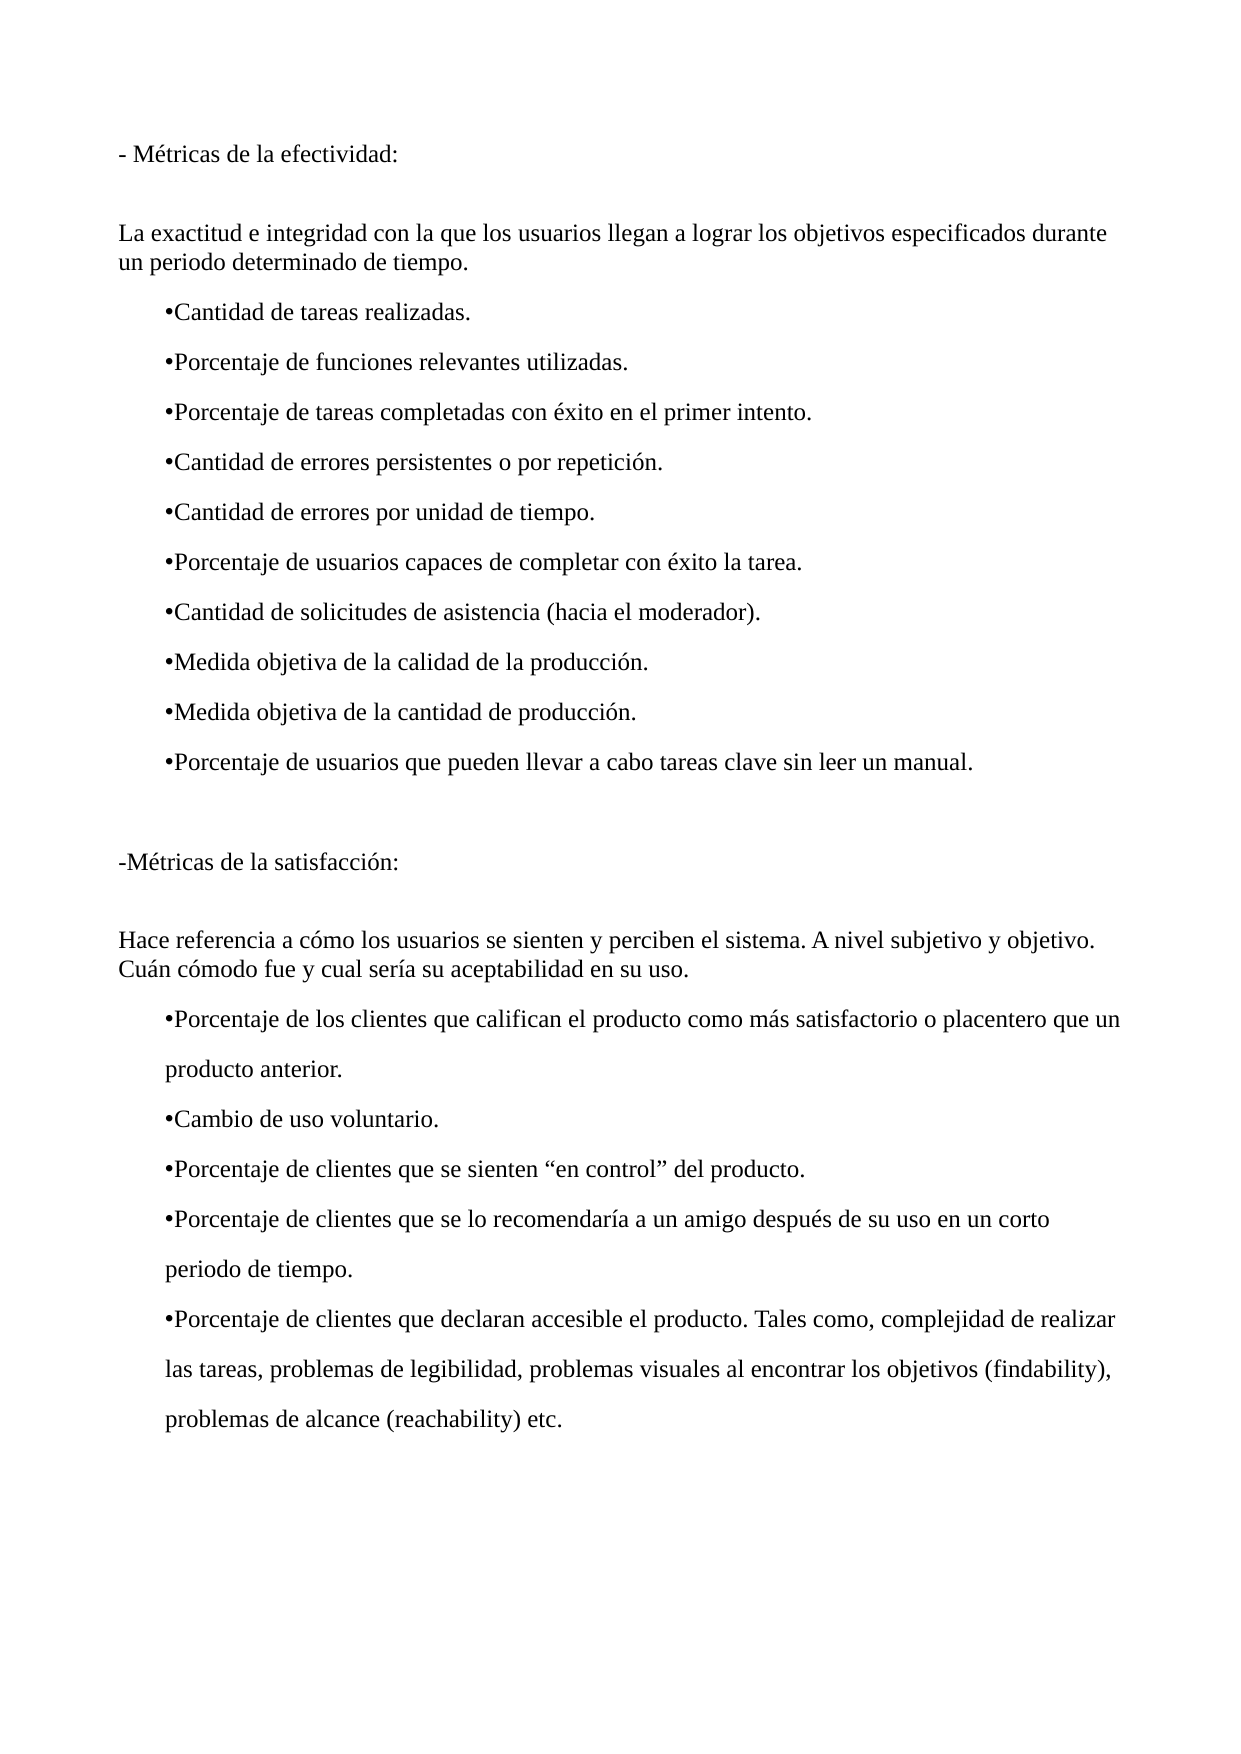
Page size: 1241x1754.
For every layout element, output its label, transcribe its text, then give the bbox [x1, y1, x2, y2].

text - Métricas de la efectividad: [118, 118, 1122, 168]
list Porcentaje de los clientes que califican el producto como más satisfactorio o placentero que un producto anterior. [165, 983, 1122, 1083]
list Porcentaje de clientes que se lo recomendaría a un amigo después de su uso en un corto periodo de tiempo. [165, 1183, 1122, 1283]
list Cantidad de errores persistentes o por repetición. [165, 426, 1122, 476]
list Cambio de uso voluntario. [165, 1083, 1122, 1133]
text La exactitud e integridad con la que los usuarios llegan a lograr los objetivos especificados durante un periodo determinado de tiempo. [118, 218, 1122, 276]
list Porcentaje de clientes que se sienten “en control” del producto. [165, 1133, 1122, 1183]
list Cantidad de errores por unidad de tiempo. [165, 476, 1122, 526]
text -Métricas de la satisfacción: [118, 826, 1122, 876]
list Medida objetiva de la cantidad de producción. [165, 676, 1122, 726]
list Cantidad de solicitudes de asistencia (hacia el moderador). [165, 576, 1122, 626]
list Porcentaje de clientes que declaran accesible el producto. Tales como, complejidad de realizar las tareas, problemas de legibilidad, problemas visuales al encontrar los objetivos (findability), problemas de alcance (reachability) etc. [165, 1283, 1122, 1433]
list Porcentaje de usuarios capaces de completar con éxito la tarea. [165, 526, 1122, 576]
list Porcentaje de tareas completadas con éxito en el primer intento. [165, 376, 1122, 426]
text Hace referencia a cómo los usuarios se sienten y perciben el sistema. A nivel subjetivo y objetivo. Cuán cómodo fue y cual sería su aceptabilidad en su uso. [118, 926, 1122, 983]
list Cantidad de tareas realizadas. [165, 276, 1122, 326]
list Porcentaje de funciones relevantes utilizadas. [165, 326, 1122, 376]
list Porcentaje de usuarios que pueden llevar a cabo tareas clave sin leer un manual. [165, 726, 1122, 776]
list Medida objetiva de la calidad de la producción. [165, 626, 1122, 676]
